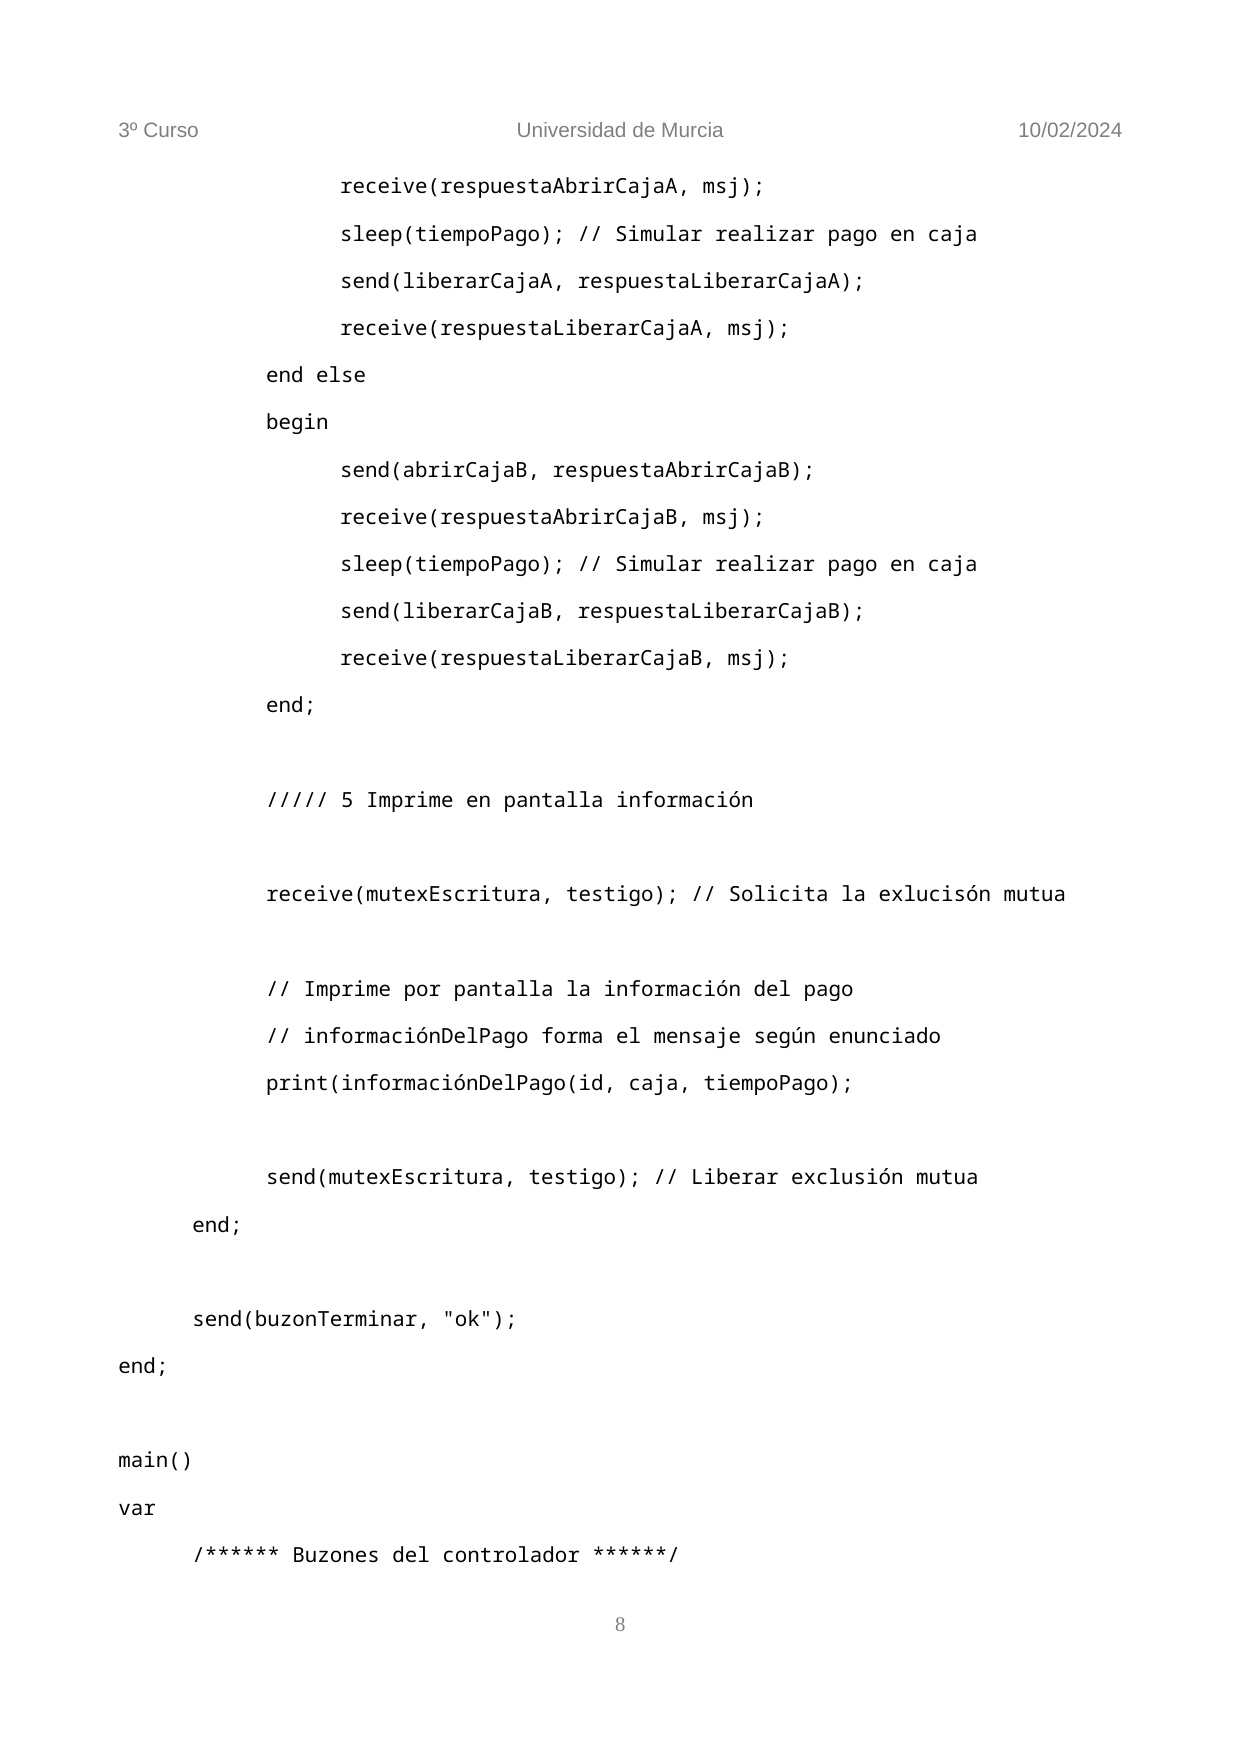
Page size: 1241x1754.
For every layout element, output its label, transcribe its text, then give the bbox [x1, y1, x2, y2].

text end; [118, 691, 1122, 719]
text send(buzonTerminar, "ok"); [118, 1304, 1122, 1332]
text receive(mutexEscritura, testigo); // Solicita la exlucisón mutua [118, 879, 1122, 908]
text send(liberarCajaB, respuestaLiberarCajaB); [118, 596, 1122, 625]
text print(informaciónDelPago(id, caja, tiempoPago); [118, 1068, 1122, 1097]
text end else [118, 360, 1122, 389]
text /****** Buzones del controlador ******/ [118, 1540, 1122, 1568]
text send(mutexEscritura, testigo); // Liberar exclusión mutua [118, 1162, 1122, 1191]
text end; [118, 1351, 1122, 1380]
text // informaciónDelPago forma el mensaje según enunciado [118, 1021, 1122, 1049]
text var [118, 1493, 1122, 1521]
text receive(respuestaAbrirCajaA, msj); [118, 172, 1122, 200]
text receive(respuestaAbrirCajaB, msj); [118, 502, 1122, 530]
text send(liberarCajaA, respuestaLiberarCajaA); [118, 266, 1122, 294]
text begin [118, 407, 1122, 436]
text receive(respuestaLiberarCajaA, msj); [118, 313, 1122, 342]
text sleep(tiempoPago); // Simular realizar pago en caja [118, 219, 1122, 247]
text sleep(tiempoPago); // Simular realizar pago en caja [118, 549, 1122, 577]
text end; [118, 1210, 1122, 1238]
text receive(respuestaLiberarCajaB, msj); [118, 643, 1122, 672]
text send(abrirCajaB, respuestaAbrirCajaB); [118, 455, 1122, 483]
text main() [118, 1446, 1122, 1474]
text // Imprime por pantalla la información del pago [118, 974, 1122, 1002]
text ///// 5 Imprime en pantalla información [118, 785, 1122, 813]
